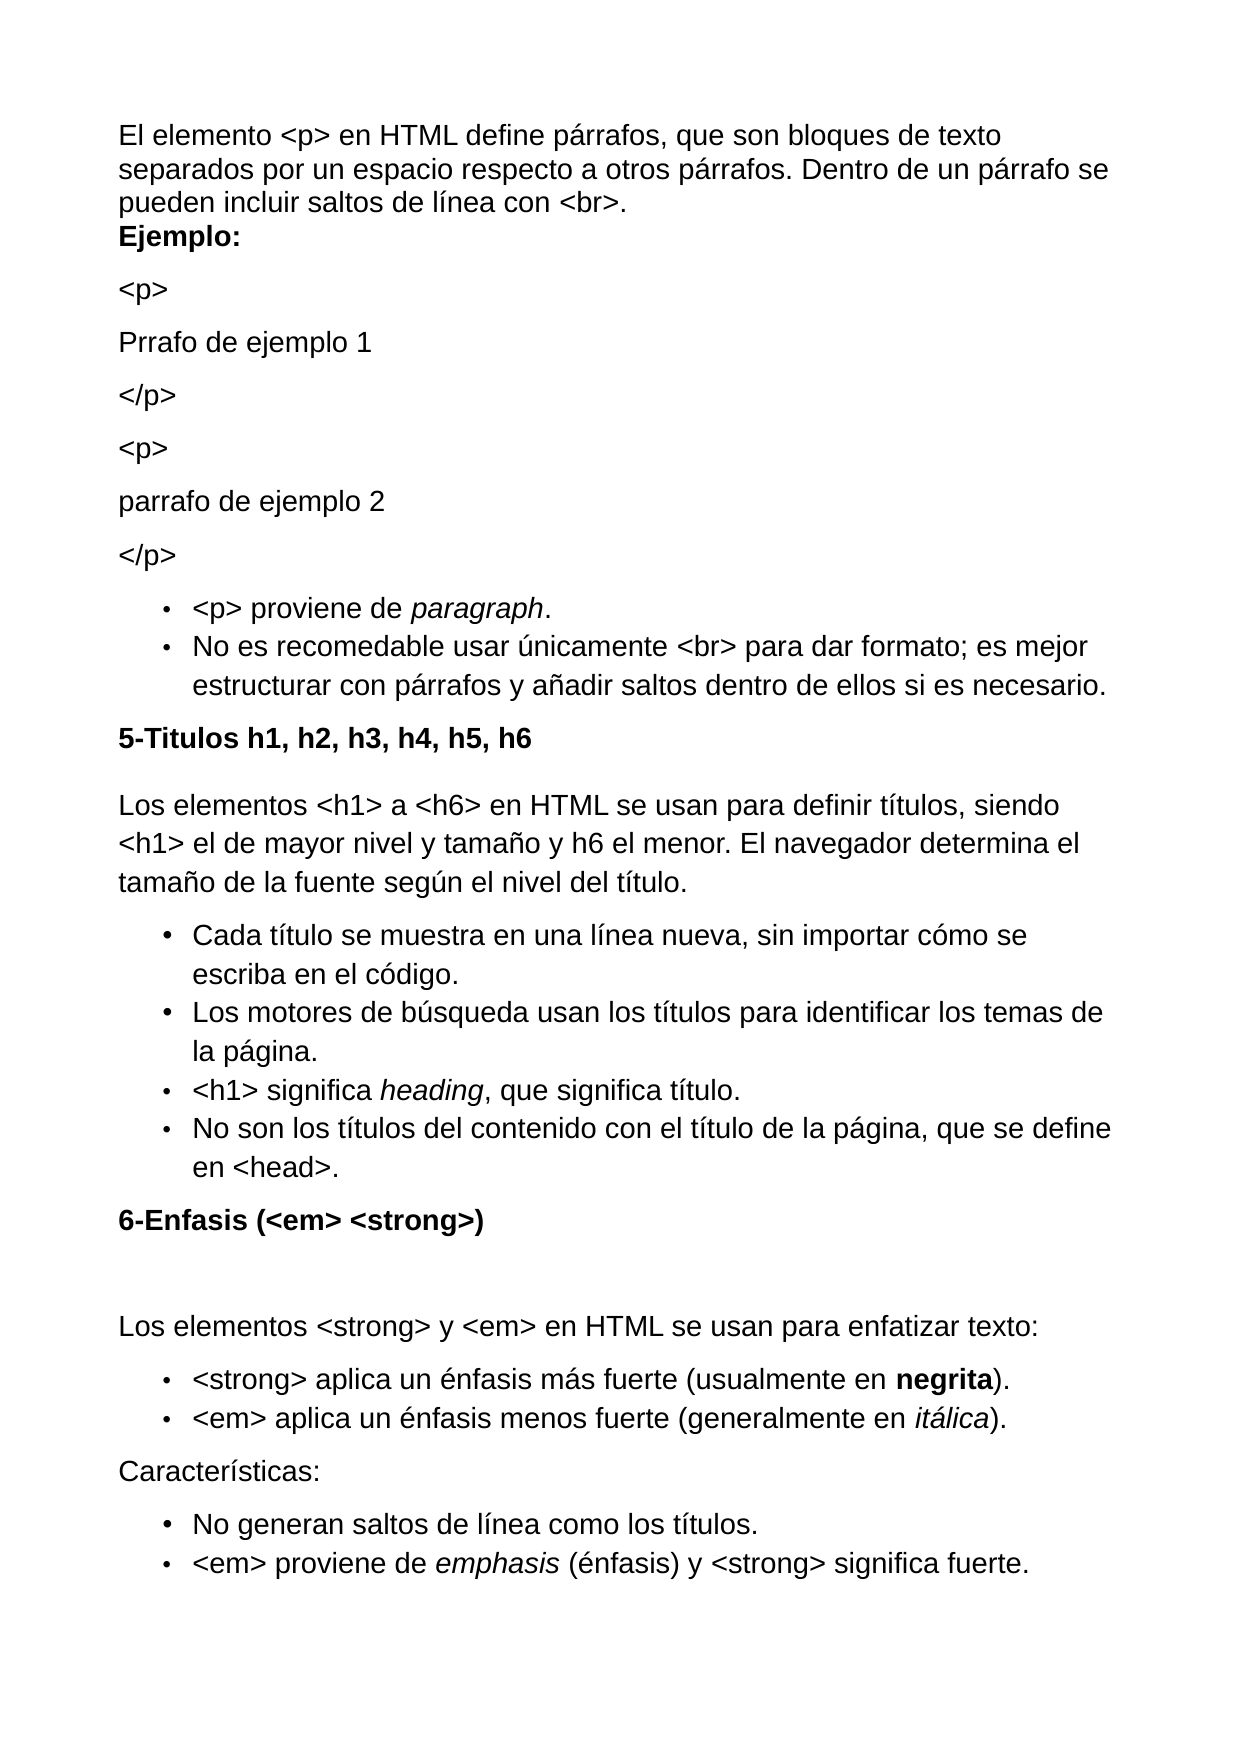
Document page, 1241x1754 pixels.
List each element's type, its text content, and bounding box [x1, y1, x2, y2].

list Los motores de búsqueda usan los títulos para identificar los temas de la página. [162, 995, 1122, 1068]
text Los elementos <strong> y <em> en HTML se usan para enfatizar texto: [118, 1309, 1122, 1343]
list <h1> significa heading, que significa título. [162, 1073, 1122, 1106]
list <em> proviene de emphasis (énfasis) y <strong> significa fuerte. [162, 1546, 1122, 1579]
list <strong> aplica un énfasis más fuerte (usualmente en negrita). [162, 1362, 1122, 1396]
text Características: [118, 1454, 1122, 1487]
text El elemento <p> en HTML define párrafos, que son bloques de texto separados por un espacio respecto a otros párrafos. Dentro de un párrafo se pueden incluir saltos de línea con <br>. [118, 118, 1122, 219]
list No es recomedable usar únicamente <br> para dar formato; es mejor estructurar con párrafos y añadir saltos dentro de ellos si es necesario. [162, 629, 1122, 701]
list <p> proviene de paragraph. [162, 591, 1122, 624]
text <p> [118, 272, 1122, 305]
list <em> aplica un énfasis menos fuerte (generalmente en itálica). [162, 1401, 1122, 1434]
list No generan saltos de línea como los títulos. [162, 1507, 1122, 1541]
text </p> [118, 378, 1122, 412]
list Cada título se muestra en una línea nueva, sin importar cómo se escriba en el código. [162, 918, 1122, 990]
list No son los títulos del contenido con el título de la página, que se define en <head>. [162, 1111, 1122, 1183]
text 5-Titulos h1, h2, h3, h4, h5, h6 [118, 721, 1122, 754]
text 6-Enfasis (<em> <strong>) [118, 1203, 1122, 1236]
text Prrafo de ejemplo 1 [118, 325, 1122, 358]
text Ejemplo: [118, 219, 1122, 252]
text </p> [118, 537, 1122, 571]
text parrafo de ejemplo 2 [118, 484, 1122, 518]
text Los elementos <h1> a <h6> en HTML se usan para definir títulos, siendo <h1> el de mayor nivel y tamaño y h6 el menor. El navegador determina el tamaño de la fuente según el nivel del título. [118, 788, 1122, 898]
text <p> [118, 431, 1122, 465]
